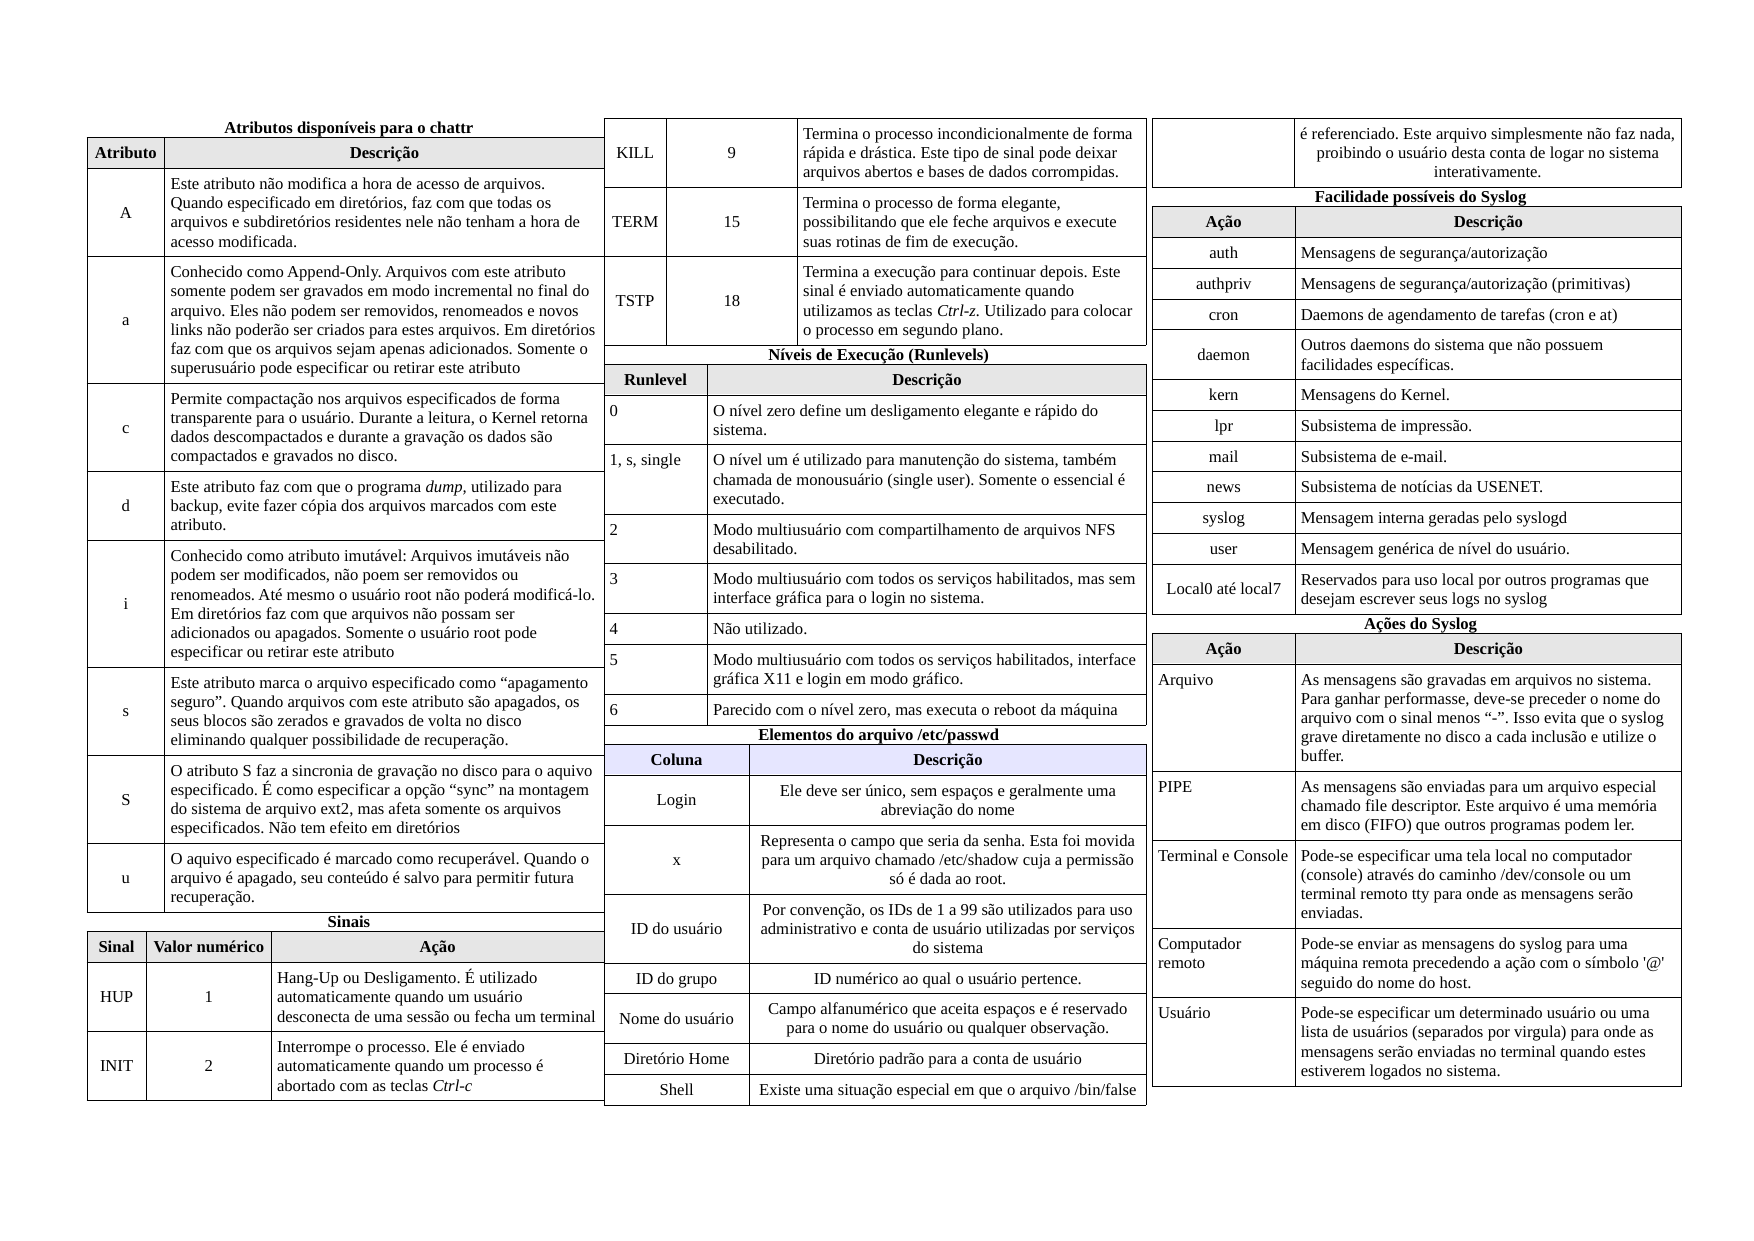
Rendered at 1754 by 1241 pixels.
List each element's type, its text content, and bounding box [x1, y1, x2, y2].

table_cell Não utilizado. [708, 614, 1146, 644]
table_cell TERM [605, 188, 666, 256]
table_cell Mensagem interna geradas pelo syslogd [1296, 503, 1681, 533]
table_cell mail [1153, 442, 1295, 471]
table_cell HUP [88, 963, 146, 1031]
table_cell Mensagens de segurança/autorização [1296, 238, 1681, 268]
table_cell Por convenção, os IDs de 1 a 99 são utilizados para uso administrativo e conta de usuário utilizadas por serviços do sistema [750, 895, 1146, 963]
table_cell u [88, 844, 164, 912]
table_cell Login [605, 776, 749, 824]
table_cell s [88, 668, 164, 755]
text Atributos disponíveis para o chattr [94, 118, 604, 137]
table_header Coluna [605, 745, 749, 774]
table_cell ID numérico ao qual o usuário pertence. [750, 964, 1146, 993]
table_cell INIT [88, 1032, 146, 1100]
table_cell 1 [147, 963, 271, 1031]
table_cell Daemons de agendamento de tarefas (cron e at) [1296, 300, 1681, 329]
table_cell O nível um é utilizado para manutenção do sistema, também chamada de monousuário (single user). Somente o essencial é executado. [708, 445, 1146, 513]
table_cell Permite compactação nos arquivos especificados de forma transparente para o usuário. Durante a leitura, o Kernel retorna dados descompactados e durante a gravação os dados são compactados e gravados no disco. [165, 384, 604, 471]
table_cell authpriv [1153, 269, 1295, 299]
text Sinais [94, 913, 604, 931]
table_cell O nível zero define um desligamento elegante e rápido do sistema. [708, 396, 1146, 444]
table_cell Diretório Home [605, 1044, 749, 1074]
table_header Descrição [750, 745, 1146, 774]
table_cell Conhecido como Append-Only. Arquivos com este atributo somente podem ser gravados em modo incremental no final do arquivo. Eles não podem ser removidos, renomeados e novos links não poderão ser criados para estes arquivos. Em diretórios faz com que os arquivos sejam apenas adicionados. Somente o superusuário pode especificar ou retirar este atributo [165, 257, 604, 383]
text Ações do Syslog [1159, 615, 1681, 633]
table_cell Pode-se especificar um determinado usuário ou uma lista de usuários (separados por virgula) para onde as mensagens serão enviadas no terminal quando estes estiverem logados no sistema. [1296, 998, 1681, 1086]
table_cell 1, s, single [605, 445, 707, 513]
table_header Descrição [1296, 207, 1681, 237]
table_cell [1153, 119, 1294, 187]
table_cell d [88, 472, 164, 540]
table_cell Local0 até local7 [1153, 565, 1295, 613]
text Elementos do arquivo /etc/passwd [611, 726, 1146, 744]
table_cell a [88, 257, 164, 383]
table_cell c [88, 384, 164, 471]
table_cell Este atributo marca o arquivo especificado como “apagamento seguro”. Quando arquivos com este atributo são apagados, os seus blocos são zerados e gravados de volta no disco eliminando qualquer possibilidade de recuperação. [165, 668, 604, 755]
table_cell cron [1153, 300, 1295, 329]
table_cell Subsistema de e-mail. [1296, 442, 1681, 471]
table_cell syslog [1153, 503, 1295, 533]
table_cell O aquivo especificado é marcado como recuperável. Quando o arquivo é apagado, seu conteúdo é salvo para permitir futura recuperação. [165, 844, 604, 912]
table_cell Modo multiusuário com compartilhamento de arquivos NFS desabilitado. [708, 515, 1146, 563]
table_cell Nome do usuário [605, 994, 749, 1043]
table_header Descrição [708, 365, 1146, 394]
table_cell Este atributo faz com que o programa dump, utilizado para backup, evite fazer cópia dos arquivos marcados com este atributo. [165, 472, 604, 540]
table_cell S [88, 756, 164, 843]
table_cell Pode-se enviar as mensagens do syslog para uma máquina remota precedendo a ação com o símbolo '@' seguido do nome do host. [1296, 929, 1681, 997]
table_cell Existe uma situação especial em que o arquivo /bin/false [750, 1075, 1146, 1105]
table_cell Outros daemons do sistema que não possuem facilidades específicas. [1296, 330, 1681, 379]
table_cell TSTP [605, 257, 666, 344]
table_cell Interrompe o processo. Ele é enviado automaticamente quando um processo é abortado com as teclas Ctrl-c [272, 1032, 604, 1100]
table_cell daemon [1153, 330, 1295, 379]
table_cell 0 [605, 396, 707, 444]
table_header Ação [1153, 634, 1295, 663]
table_cell As mensagens são gravadas em arquivos no sistema. Para ganhar performasse, deve-se preceder o nome do arquivo com o sinal menos “-”. Isso evita que o syslog grave diretamente no disco a cada inclusão e utilize o buffer. [1296, 665, 1681, 771]
table_cell 3 [605, 564, 707, 613]
table_cell Mensagens de segurança/autorização (primitivas) [1296, 269, 1681, 299]
table_cell 2 [605, 515, 707, 563]
text Níveis de Execução (Runlevels) [611, 346, 1146, 364]
table_cell O atributo S faz a sincronia de gravação no disco para o aquivo especificado. É como especificar a opção “sync” na montagem do sistema de arquivo ext2, mas afeta somente os arquivos especificados. Não tem efeito em diretórios [165, 756, 604, 843]
table_cell Termina o processo incondicionalmente de forma rápida e drástica. Este tipo de sinal pode deixar arquivos abertos e bases de dados corrompidas. [798, 119, 1146, 187]
table_cell Mensagem genérica de nível do usuário. [1296, 534, 1681, 564]
table_cell lpr [1153, 411, 1295, 441]
table_cell ID do grupo [605, 964, 749, 993]
table_header Atributo [88, 138, 164, 168]
table_cell Mensagens do Kernel. [1296, 380, 1681, 410]
table_cell 2 [147, 1032, 271, 1100]
table_cell Shell [605, 1075, 749, 1105]
table_cell Pode-se especificar uma tela local no computador (console) através do caminho /dev/console ou um terminal remoto tty para onde as mensagens serão enviadas. [1296, 841, 1681, 928]
table_cell Hang-Up ou Desligamento. É utilizado automaticamente quando um usuário desconecta de uma sessão ou fecha um terminal [272, 963, 604, 1031]
table_cell Modo multiusuário com todos os serviços habilitados, interface gráfica X11 e login em modo gráfico. [708, 645, 1146, 694]
table_cell 4 [605, 614, 707, 644]
table_cell A [88, 169, 164, 256]
table_cell Diretório padrão para a conta de usuário [750, 1044, 1146, 1074]
table_cell auth [1153, 238, 1295, 268]
table_cell Termina o processo de forma elegante, possibilitando que ele feche arquivos e execute suas rotinas de fim de execução. [798, 188, 1146, 256]
table_cell Modo multiusuário com todos os serviços habilitados, mas sem interface gráfica para o login no sistema. [708, 564, 1146, 613]
table_cell 5 [605, 645, 707, 694]
table_cell 15 [667, 188, 797, 256]
table_cell é referenciado. Este arquivo simplesmente não faz nada, proibindo o usuário desta conta de logar no sistema interativamente. [1295, 119, 1681, 187]
table_cell KILL [605, 119, 666, 187]
table_cell 18 [667, 257, 797, 344]
table_cell As mensagens são enviadas para um arquivo especial chamado file descriptor. Este arquivo é uma memória em disco (FIFO) que outros programas podem ler. [1296, 772, 1681, 840]
table_cell Este atributo não modifica a hora de acesso de arquivos. Quando especificado em diretórios, faz com que todas os arquivos e subdiretórios residentes nele não tenham a hora de acesso modificada. [165, 169, 604, 256]
table_cell PIPE [1153, 772, 1295, 840]
table_cell Arquivo [1153, 665, 1295, 771]
table_cell i [88, 541, 164, 667]
table_header Valor numérico [147, 932, 271, 962]
table_cell Terminal e Console [1153, 841, 1295, 928]
table_cell Representa o campo que seria da senha. Esta foi movida para um arquivo chamado /etc/shadow cuja a permissão só é dada ao root. [750, 826, 1146, 893]
table_cell news [1153, 472, 1295, 502]
table_cell user [1153, 534, 1295, 564]
table_cell 6 [605, 695, 707, 724]
table_cell ID do usuário [605, 895, 749, 963]
table_cell Campo alfanumérico que aceita espaços e é reservado para o nome do usuário ou qualquer observação. [750, 994, 1146, 1043]
table_cell Usuário [1153, 998, 1295, 1086]
table_cell Termina a execução para continuar depois. Este sinal é enviado automaticamente quando utilizamos as teclas Ctrl-z. Utilizado para colocar o processo em segundo plano. [798, 257, 1146, 344]
table_cell 9 [667, 119, 797, 187]
table_header Ação [1153, 207, 1295, 237]
text Facilidade possíveis do Syslog [1159, 188, 1681, 206]
table_cell Conhecido como atributo imutável: Arquivos imutáveis não podem ser modificados, não poem ser removidos ou renomeados. Até mesmo o usuário root não poderá modificá-lo. Em diretórios faz com que arquivos não possam ser adicionados ou apagados. Somente o usuário root pode especificar ou retirar este atributo [165, 541, 604, 667]
table_cell Subsistema de impressão. [1296, 411, 1681, 441]
table_header Descrição [165, 138, 604, 168]
table_cell Parecido com o nível zero, mas executa o reboot da máquina [708, 695, 1146, 724]
table_cell kern [1153, 380, 1295, 410]
table_cell Computador remoto [1153, 929, 1295, 997]
table_header Sinal [88, 932, 146, 962]
table_cell x [605, 826, 749, 893]
table_cell Subsistema de notícias da USENET. [1296, 472, 1681, 502]
table_header Runlevel [605, 365, 707, 394]
table_cell Ele deve ser único, sem espaços e geralmente uma abreviação do nome [750, 776, 1146, 824]
table_header Descrição [1296, 634, 1681, 663]
table_header Ação [272, 932, 604, 962]
table_cell Reservados para uso local por outros programas que desejam escrever seus logs no syslog [1296, 565, 1681, 613]
